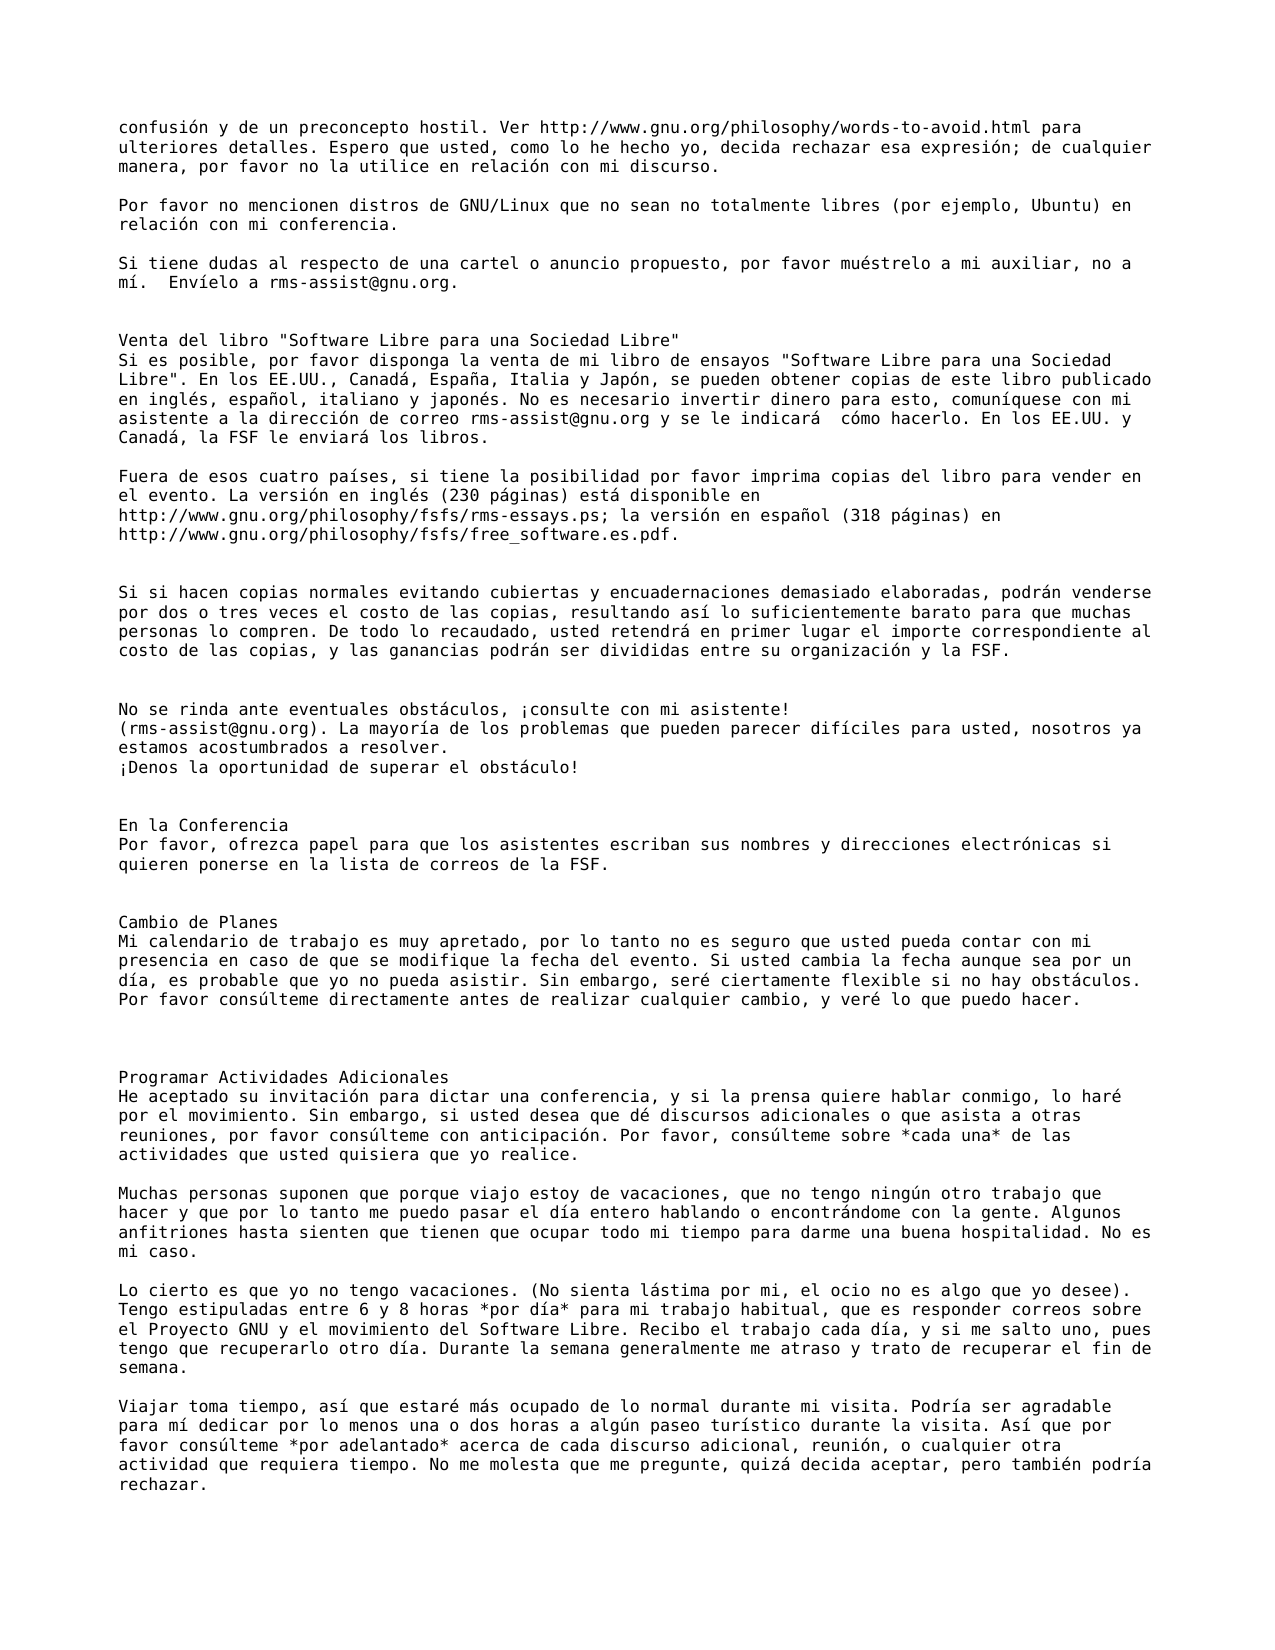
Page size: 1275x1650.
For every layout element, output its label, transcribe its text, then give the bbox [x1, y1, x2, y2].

text (rms-assist@gnu.org). La mayoría de los problemas que pueden parecer difíciles para usted, nosotros ya estamos acostumbrados a resolver. [118, 719, 1157, 757]
text Si tiene dudas al respecto de una cartel o anuncio propuesto, por favor muéstrelo a mi auxiliar, no a mí. Envíelo a rms-assist@gnu.org. [118, 254, 1157, 292]
text Fuera de esos cuatro países, si tiene la posibilidad por favor imprima copias del libro para vender en el evento. La versión en inglés (230 páginas) está disponible en http://www.gnu.org/philosophy/fsfs/rms-essays.ps; la versión en español (318 páginas) en http://www.gnu.org/philosophy/fsfs/free_software.es.pdf. [118, 467, 1157, 544]
text Muchas personas suponen que porque viajo estoy de vacaciones, que no tengo ningún otro trabajo que hacer y que por lo tanto me puedo pasar el día entero hablando o encontrándome con la gente. Algunos anfitriones hasta sienten que tienen que ocupar todo mi tiempo para darme una buena hospitalidad. No es mi caso. [118, 1184, 1157, 1261]
text confusión y de un preconcepto hostil. Ver http://www.gnu.org/philosophy/words-to-avoid.html para ulteriores detalles. Espero que usted, como lo he hecho yo, decida rechazar esa expresión; de cualquier manera, por favor no la utilice en relación con mi discurso. [118, 118, 1157, 176]
text Por favor no mencionen distros de GNU/Linux que no sean no totalmente libres (por ejemplo, Ubuntu) en relación con mi conferencia. [118, 196, 1157, 234]
text Programar Actividades Adicionales [118, 1067, 1157, 1087]
text Si es posible, por favor disponga la venta de mi libro de ensayos "Software Libre para una Sociedad Libre". En los EE.UU., Canadá, España, Italia y Japón, se pueden obtener copias de este libro publicado en inglés, español, italiano y japonés. No es necesario invertir dinero para esto, comuníquese con mi asistente a la dirección de correo rms-assist@gnu.org y se le indicará cómo hacerlo. En los EE.UU. y Canadá, la FSF le enviará los libros. [118, 351, 1157, 447]
text He aceptado su invitación para dictar una conferencia, y si la prensa quiere hablar conmigo, lo haré por el movimiento. Sin embargo, si usted desea que dé discursos adicionales o que asista a otras reuniones, por favor consúlteme con anticipación. Por favor, consúlteme sobre *cada una* de las actividades que usted quisiera que yo realice. [118, 1087, 1157, 1164]
text Si si hacen copias normales evitando cubiertas y encuadernaciones demasiado elaboradas, podrán venderse por dos o tres veces el costo de las copias, resultando así lo suficientemente barato para que muchas personas lo compren. De todo lo recaudado, usted retendrá en primer lugar el importe correspondiente al costo de las copias, y las ganancias podrán ser divididas entre su organización y la FSF. [118, 583, 1157, 661]
text Lo cierto es que yo no tengo vacaciones. (No sienta lástima por mi, el ocio no es algo que yo desee). Tengo estipuladas entre 6 y 8 horas *por día* para mi trabajo habitual, que es responder correos sobre el Proyecto GNU y el movimiento del Software Libre. Recibo el trabajo cada día, y si me salto uno, pues tengo que recuperarlo otro día. Durante la semana generalmente me atraso y trato de recuperar el fin de semana. [118, 1281, 1157, 1377]
text Mi calendario de trabajo es muy apretado, por lo tanto no es seguro que usted pueda contar con mi presencia en caso de que se modifique la fecha del evento. Si usted cambia la fecha aunque sea por un día, es probable que yo no pueda asistir. Sin embargo, seré ciertamente flexible si no hay obstáculos. Por favor consúlteme directamente antes de realizar cualquier cambio, y veré lo que puedo hacer. [118, 932, 1157, 1009]
text Viajar toma tiempo, así que estaré más ocupado de lo normal durante mi visita. Podría ser agradable para mí dedicar por lo menos una o dos horas a algún paseo turístico durante la visita. Así que por favor consúlteme *por adelantado* acerca de cada discurso adicional, reunión, o cualquier otra actividad que requiera tiempo. No me molesta que me pregunte, quizá decida aceptar, pero también podría rechazar. [118, 1397, 1157, 1494]
text Venta del libro "Software Libre para una Sociedad Libre" [118, 331, 1157, 351]
text ¡Denos la oportunidad de superar el obstáculo! [118, 757, 1157, 777]
text No se rinda ante eventuales obstáculos, ¡consulte con mi asistente! [118, 699, 1157, 719]
text Cambio de Planes [118, 912, 1157, 932]
text En la Conferencia [118, 816, 1157, 835]
text Por favor, ofrezca papel para que los asistentes escriban sus nombres y direcciones electrónicas si quieren ponerse en la lista de correos de la FSF. [118, 835, 1157, 874]
